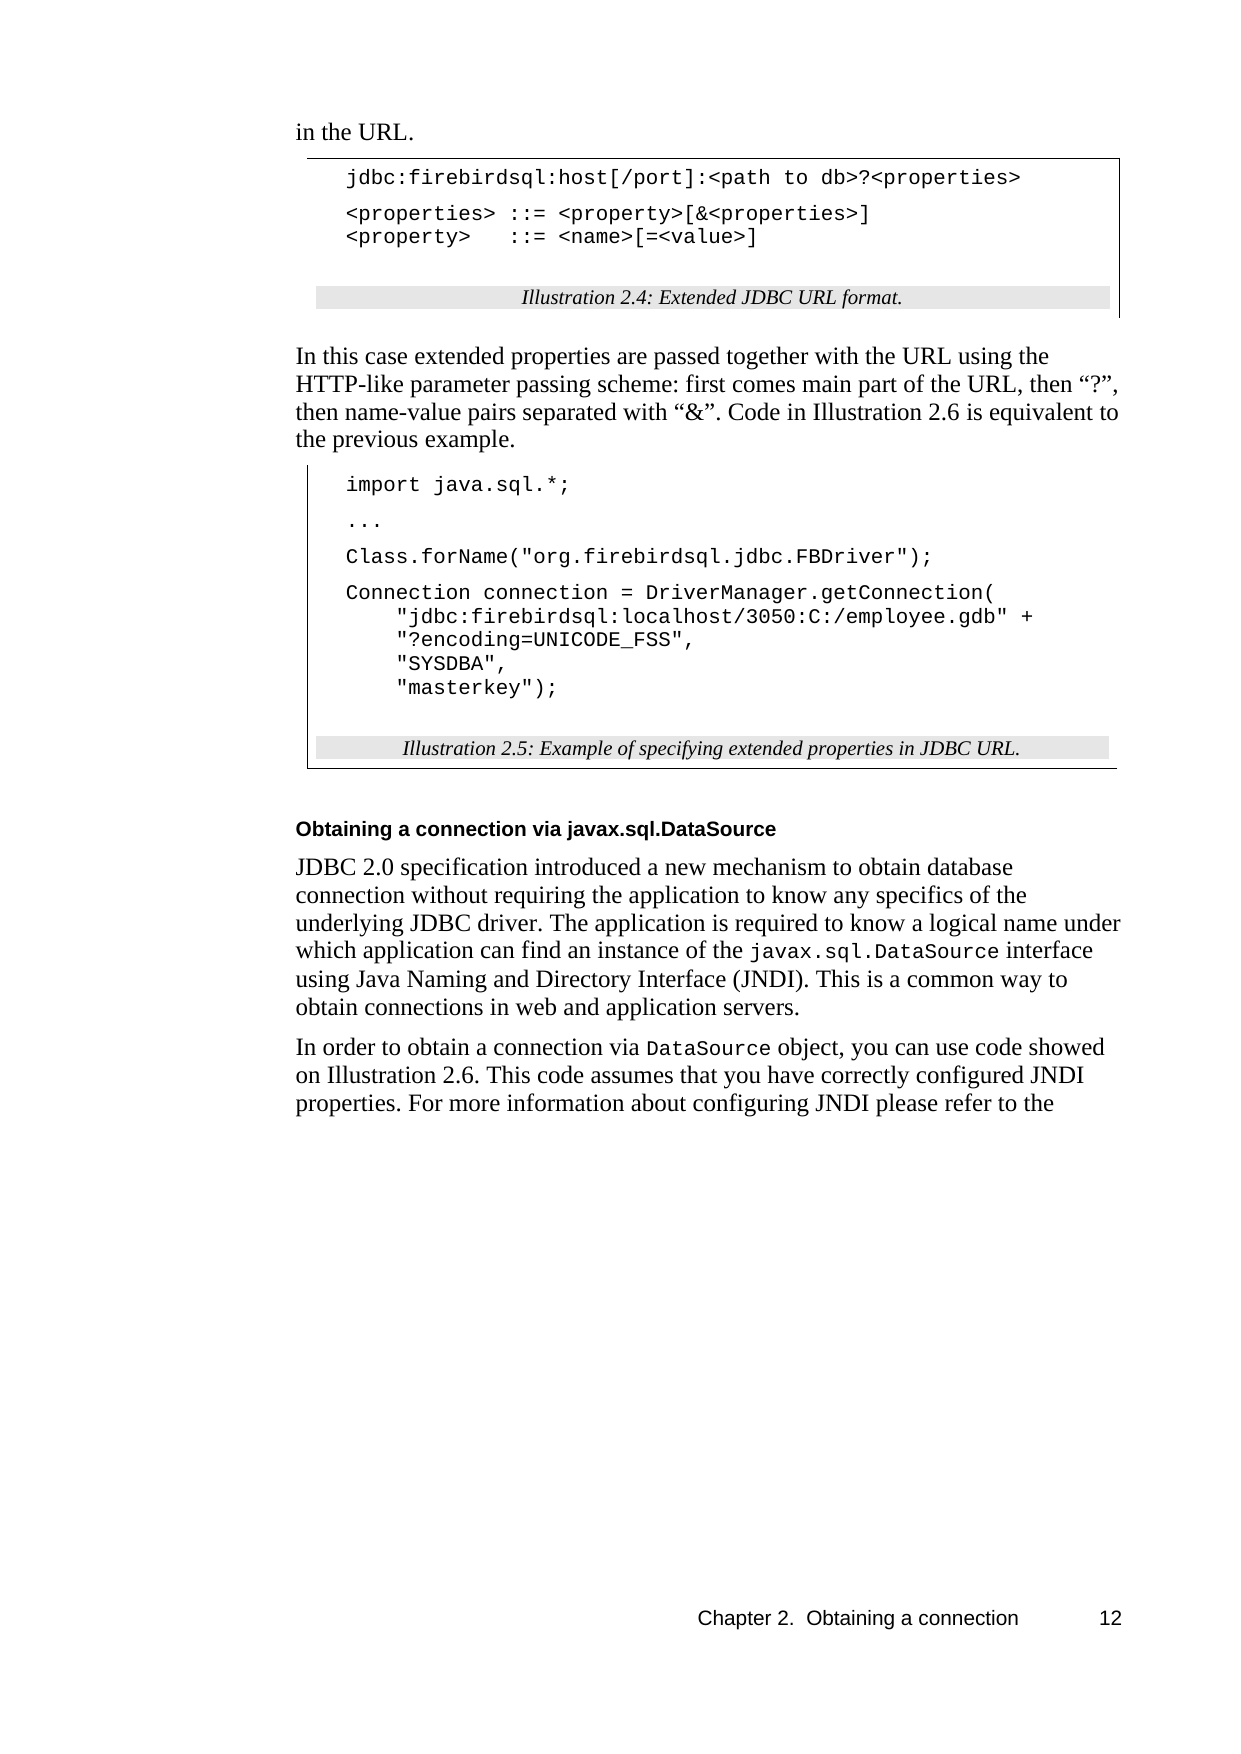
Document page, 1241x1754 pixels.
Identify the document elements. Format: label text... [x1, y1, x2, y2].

text Illustration 2.5: Example of specifying extended properties in JDBC URL. [316, 736, 1109, 759]
text <properties> ::= <property>[&<properties>] <property> ::= <name>[=<value>] [346, 203, 1081, 250]
text in the URL. [295, 118, 1122, 330]
text jdbc:firebirdsql:host[/port]:<path to db>?<properties> [346, 167, 1081, 190]
text In order to obtain a connection via DataSource object, you can use code showed on Illustration 2.6. This code assumes that you have correctly configured JNDI properties. For more information about configuring JNDI please refer to the [295, 1033, 1122, 1117]
subtitle Obtaining a connection via javax.sql.DataSource [295, 818, 1122, 841]
text ... [346, 510, 1079, 534]
text Class.forName("org.firebirdsql.jdbc.FBDriver"); [346, 546, 1079, 570]
text Connection connection = DriverManager.getConnection( "jdbc:firebirdsql:localhost/3050:C:/employee.gdb" + "?encoding=UNICODE_FSS", "SYSDBA", "masterkey"); [346, 582, 1079, 700]
text import java.sql.*; [346, 474, 1079, 498]
text JDBC 2.0 specification introduced a new mechanism to obtain database connection without requiring the application to know any specifics of the underlying JDBC driver. The application is required to know a logical name under which application can find an instance of the javax.sql.DataSource interface using Java Naming and Directory Interface (JNDI). This is a common way to obtain connections in web and application servers. [295, 853, 1122, 1021]
text Illustration 2.4: Extended JDBC URL format. [316, 286, 1110, 309]
text In this case extended properties are passed together with the URL using the HTTP-like parameter passing scheme: first comes main part of the URL, then “?”, then name-value pairs separated with “&”. Code in Illustration 2.6 is equivalent to the previous example. [295, 342, 1122, 780]
